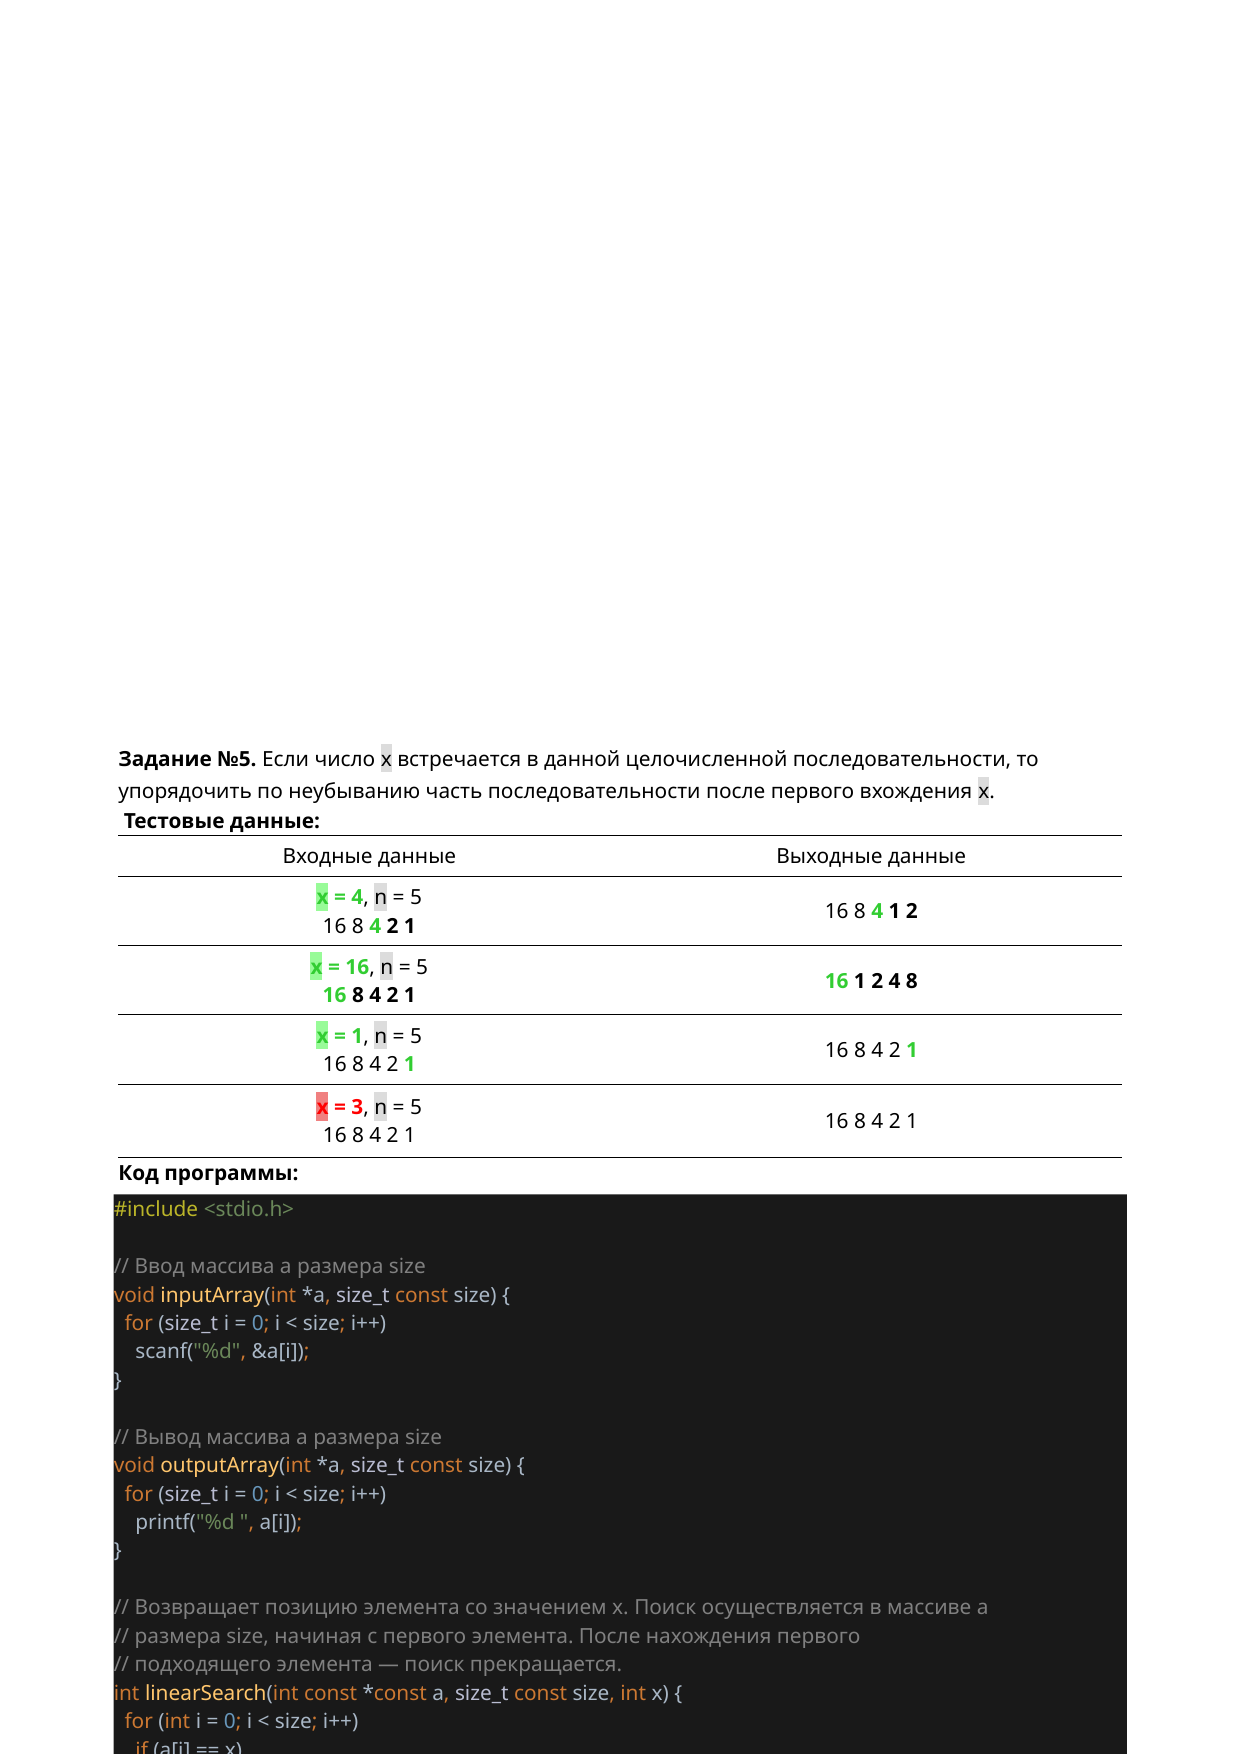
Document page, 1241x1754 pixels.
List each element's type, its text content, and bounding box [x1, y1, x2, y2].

table_cell 16 8 4 1 2 [620, 877, 1122, 945]
text Код программы: [118, 1158, 1122, 1186]
table_cell x = 4, n = 5 16 8 4 2 1 [118, 877, 620, 945]
table_header Выходные данные [620, 836, 1122, 876]
table_cell 16 1 2 4 8 [620, 946, 1122, 1014]
table_cell x = 1, n = 5 16 8 4 2 1 [118, 1015, 620, 1084]
text Задание №5. Если число x встречается в данной целочисленной последовательности, то упорядочить по неубыванию часть последовательности после первого вхождения x. [118, 744, 1122, 806]
table_header Входные данные [118, 836, 620, 876]
table_cell 16 8 4 2 1 [620, 1085, 1122, 1157]
table_cell 16 8 4 2 1 [620, 1015, 1122, 1084]
text Тестовые данные: [118, 806, 1122, 835]
table_cell x = 16, n = 5 16 8 4 2 1 [118, 946, 620, 1014]
table_cell x = 3, n = 5 16 8 4 2 1 [118, 1085, 620, 1157]
